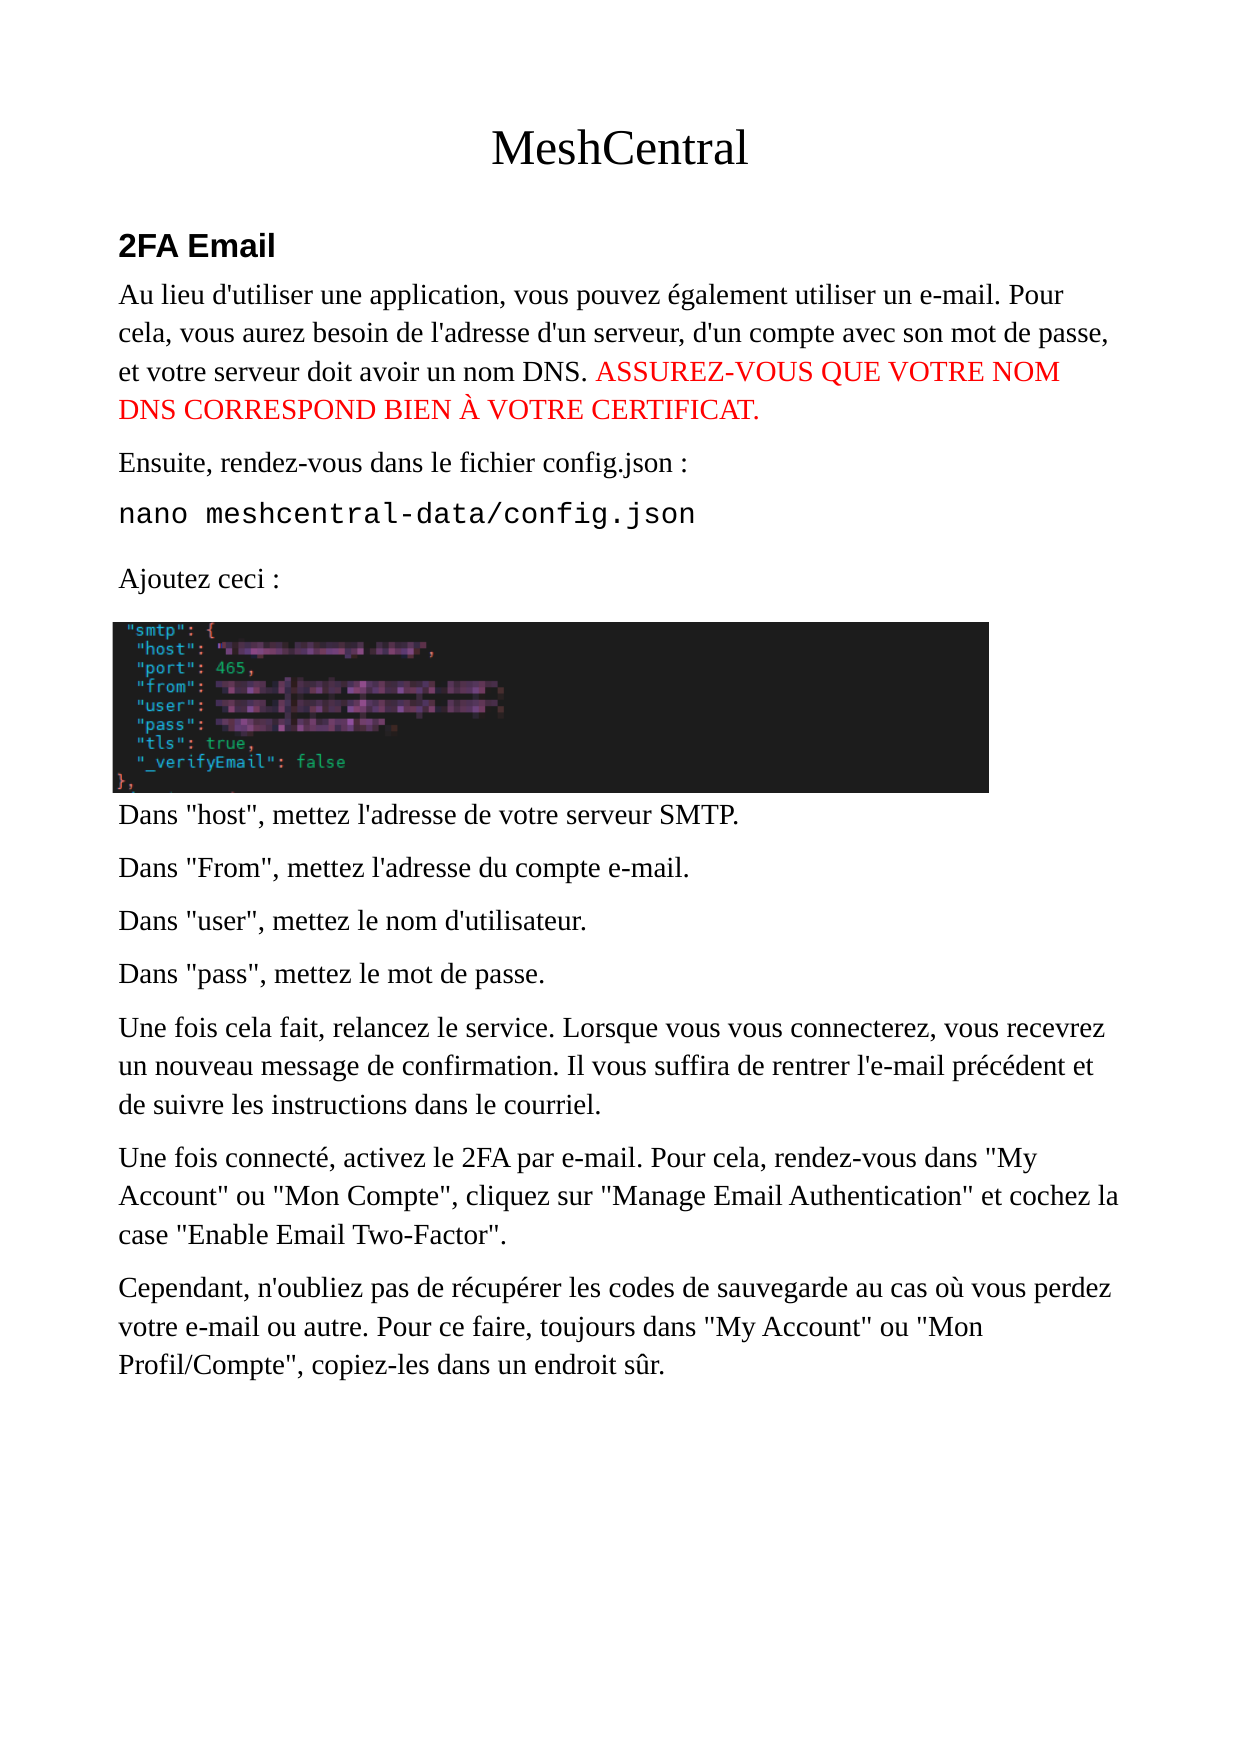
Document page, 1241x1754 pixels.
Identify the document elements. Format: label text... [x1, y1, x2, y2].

subtitle 2FA Email [118, 226, 1122, 264]
text Au lieu d'utiliser une application, vous pouvez également utiliser un e-mail. Pour cela, vous aurez besoin de l'adresse d'un serveur, d'un compte avec son mot de passe, et votre serveur doit avoir un nom DNS. ASSUREZ-VOUS QUE VOTRE NOM DNS CORRESPOND BIEN À VOTRE CERTIFICAT. [118, 277, 1122, 426]
text Cependant, n'oubliez pas de récupérer les codes de sauvegarde au cas où vous perdez votre e-mail ou autre. Pour ce faire, toujours dans "My Account" ou "Mon Profil/Compte", copiez-les dans un endroit sûr. [118, 1270, 1122, 1381]
text Dans "host", mettez l'adresse de votre serveur SMTP. [118, 614, 1122, 831]
text Dans "user", mettez le nom d'utilisateur. [118, 903, 1122, 937]
text Dans "From", mettez l'adresse du compte e-mail. [118, 850, 1122, 884]
text Une fois connecté, activez le 2FA par e-mail. Pour cela, rendez-vous dans "My Account" ou "Mon Compte", cliquez sur "Manage Email Authentication" et cochez la case "Enable Email Two-Factor". [118, 1140, 1122, 1251]
text Ensuite, rendez-vous dans le fichier config.json : [118, 446, 1122, 479]
text Dans "pass", mettez le mot de passe. [118, 957, 1122, 990]
text Une fois cela fait, relancez le service. Lorsque vous vous connecterez, vous recevrez un nouveau message de confirmation. Il vous suffira de rentrer l'e-mail précédent et de suivre les instructions dans le courriel. [118, 1010, 1122, 1120]
text Ajoutez ceci : [118, 561, 1122, 595]
picture [112, 622, 989, 793]
text nano meshcentral-data/config.json [118, 499, 1122, 532]
